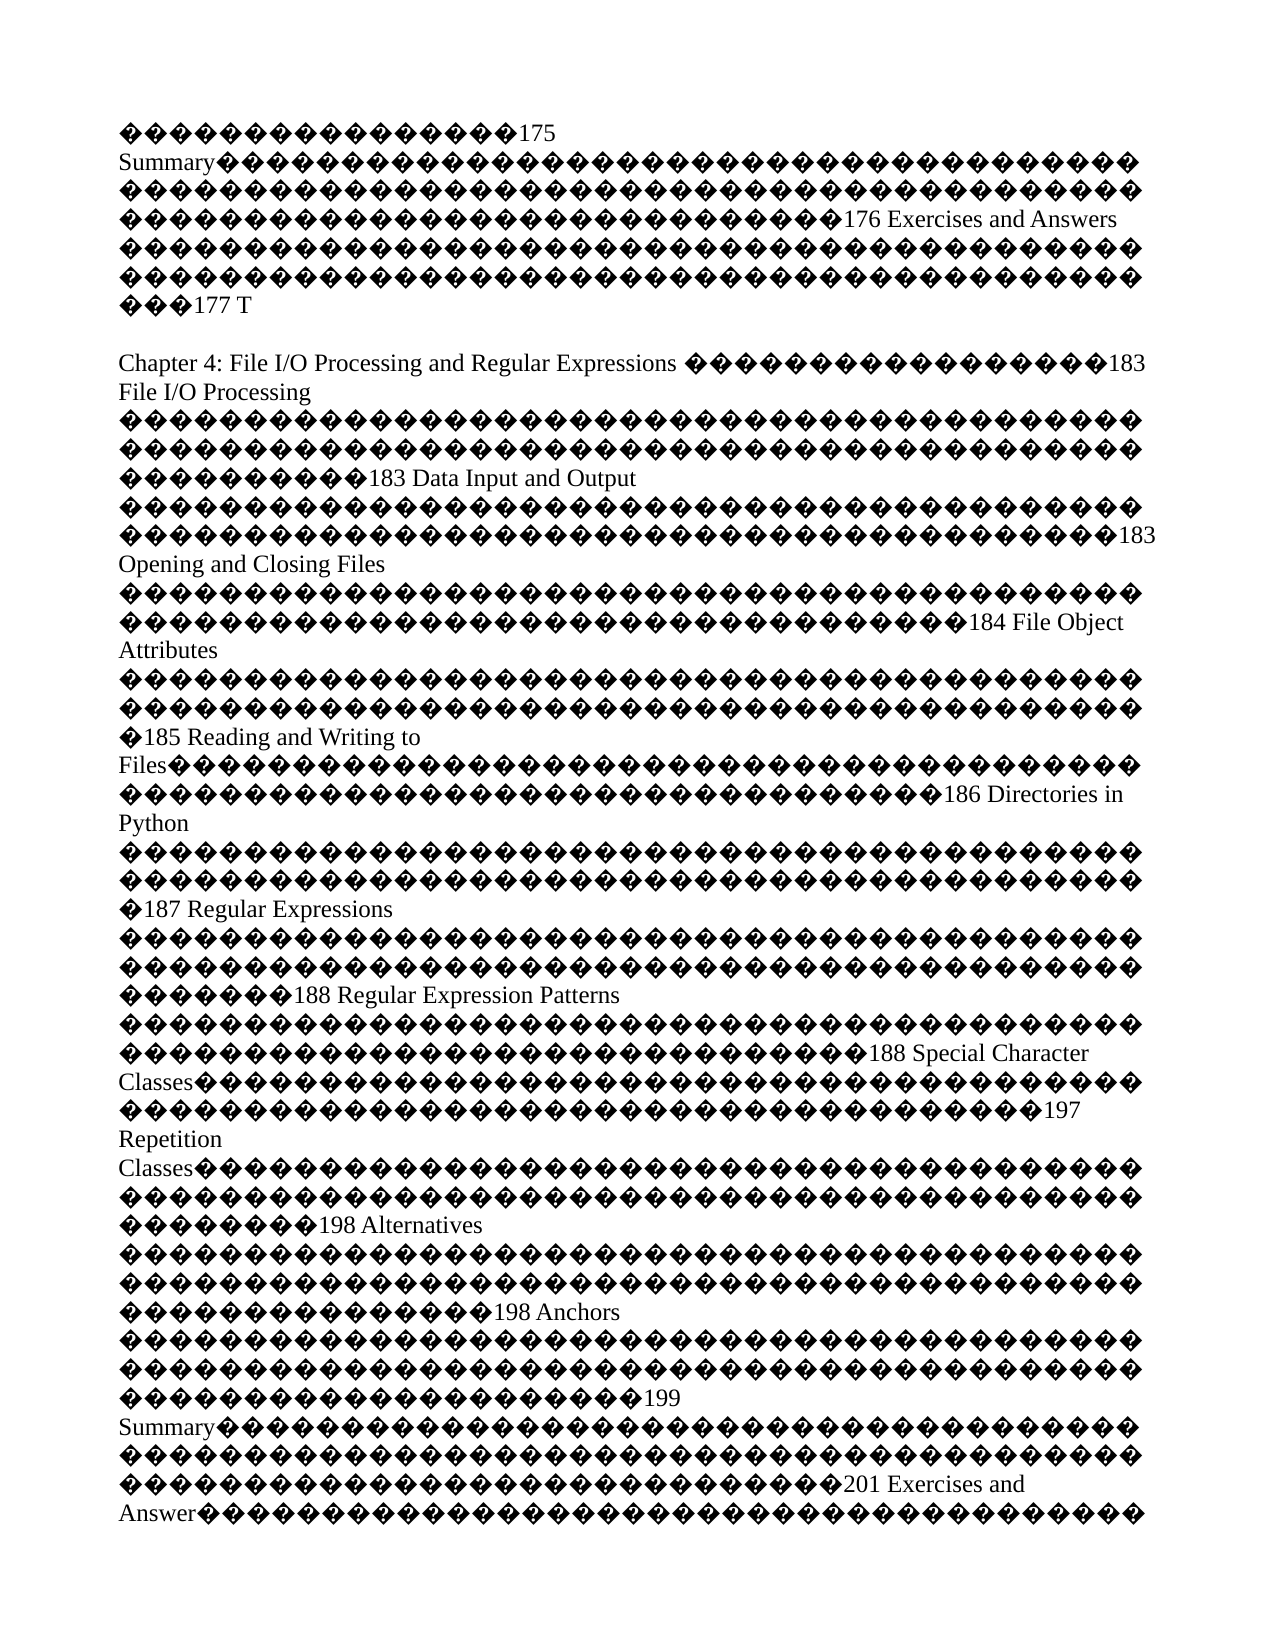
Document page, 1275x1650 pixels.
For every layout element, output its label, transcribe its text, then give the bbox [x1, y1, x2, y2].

text ����������������175 Summary�����������������������������������������������������������������������������������������������������������176 Exercises and Answers �������������������������������������������������������������������������������������177 T [118, 118, 1157, 319]
text Chapter 4: File I/O Processing and Regular Expressions �����������������183 File I/O Processing ��������������������������������������������������������������������������������������������183 Data Input and Output ���������������������������������������������������������������������������������183 Opening and Closing Files ���������������������������������������������������������������������������184 File Object Attributes �����������������������������������������������������������������������������������185 Reading and Writing to Files������������������������������������������������������������������������186 Directories in Python �����������������������������������������������������������������������������������187 Regular Expressions �����������������������������������������������������������������������������������������188 Regular Expression Patterns �����������������������������������������������������������������������188 Special Character Classes���������������������������������������������������������������������������197 Repetition Classes���������������������������������������������������������������������������������������198 Alternatives �������������������������������������������������������������������������������������������������198 Anchors �������������������������������������������������������������������������������������������������������199 Summary�����������������������������������������������������������������������������������������������������������201 Exercises and Answer�������������������������������������� [118, 348, 1157, 1527]
